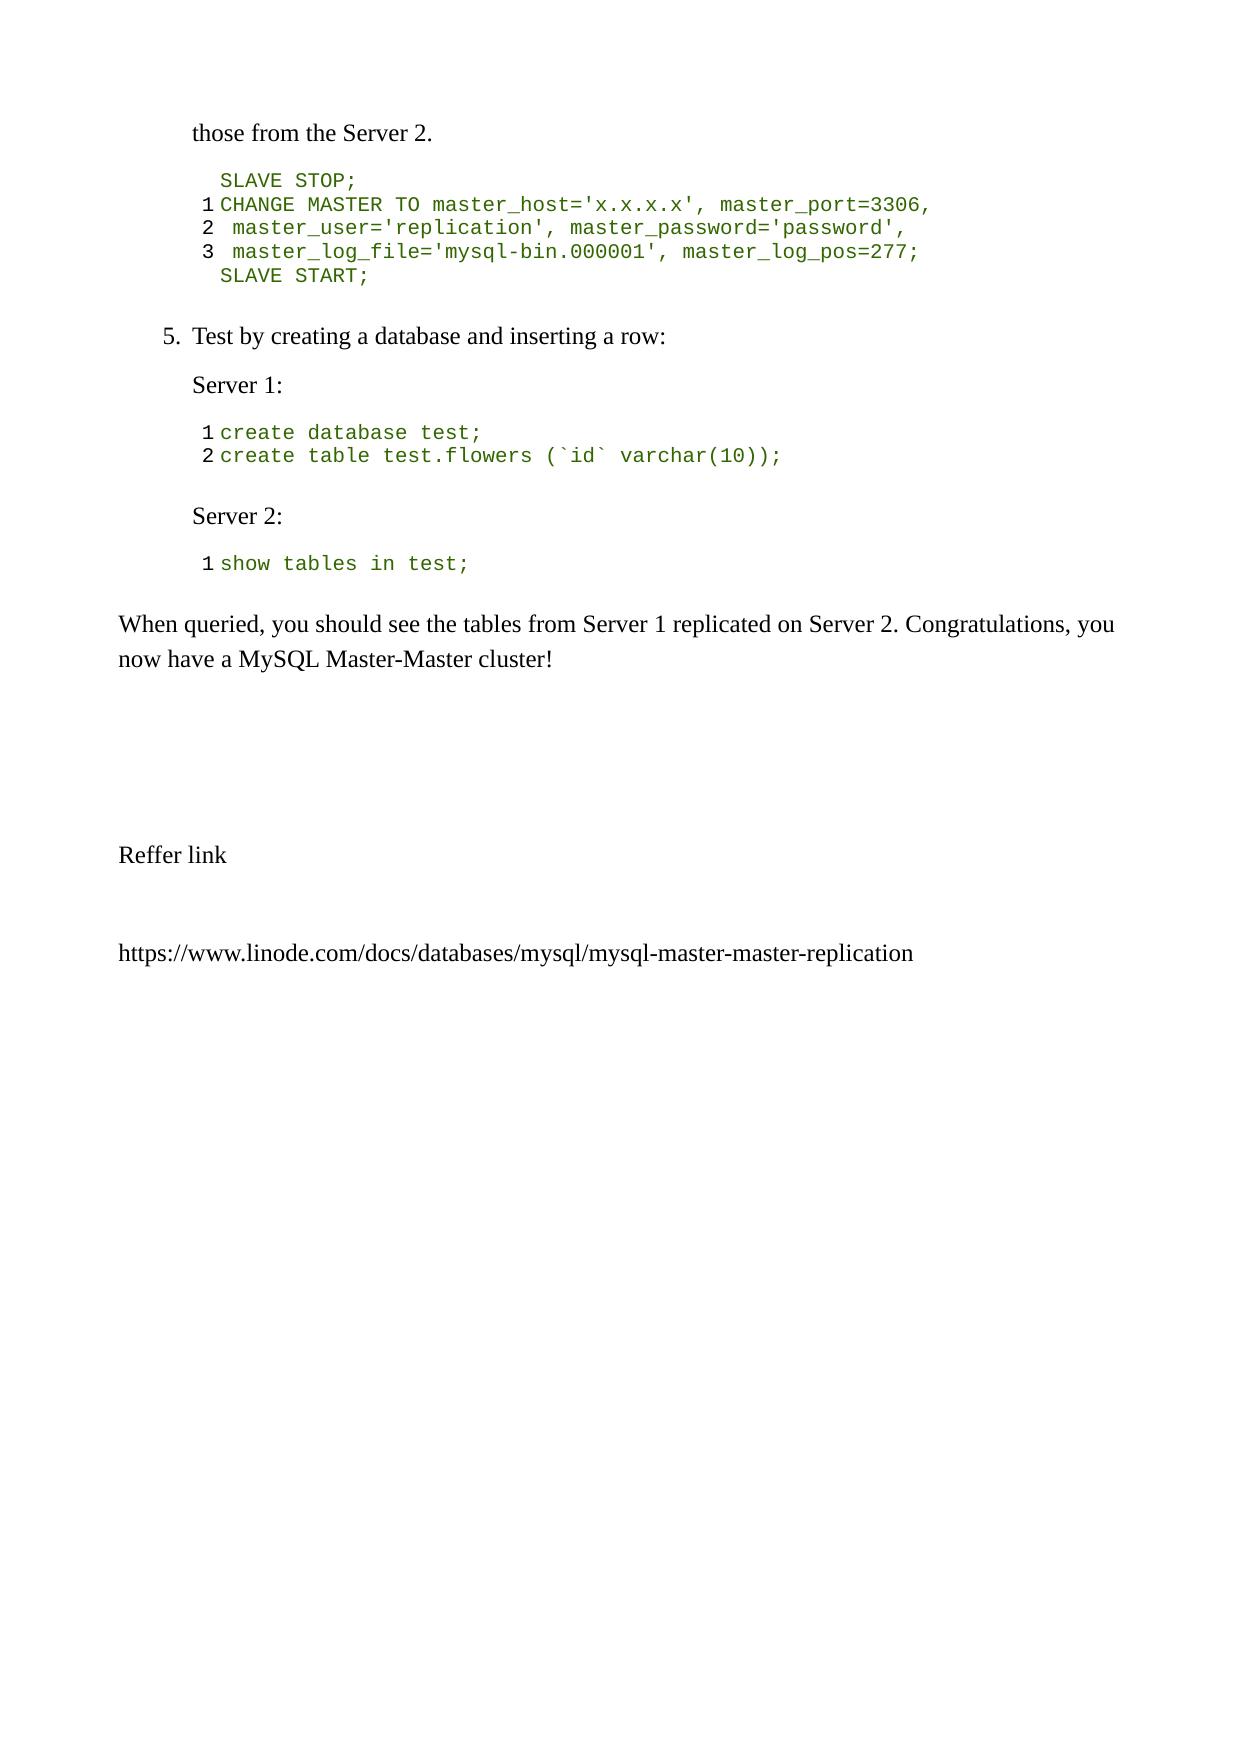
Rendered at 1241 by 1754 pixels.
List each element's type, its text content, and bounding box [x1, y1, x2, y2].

table_header 1 2 3 [192, 167, 217, 321]
table_header show tables in test; [217, 551, 483, 609]
table_header 1 [192, 551, 217, 609]
list Server 1: [162, 370, 1122, 398]
text When queried, you should see the tables from Server 1 replicated on Server 2. Congratulations, you now have a MySQL Master-Master cluster! [118, 609, 1122, 673]
text https://www.linode.com/docs/databases/mysql/mysql-master-master-replication [118, 938, 1122, 967]
list Test by creating a database and inserting a row: [162, 321, 1122, 349]
list those from the Server 2. [162, 118, 1122, 147]
list Server 2: [162, 501, 1122, 530]
table_header SLAVE STOP; CHANGE MASTER TO master_host='x.x.x.x', master_port=3306, master_user='replication', master_password='password', master_log_file='mysql-bin.000001', master_log_pos=277; SLAVE START; [217, 167, 1240, 321]
text Reffer link [118, 840, 1122, 869]
table_header create database test; create table test.flowers (`id` varchar(10)); [217, 419, 795, 501]
table_header 1 2 [192, 419, 217, 501]
